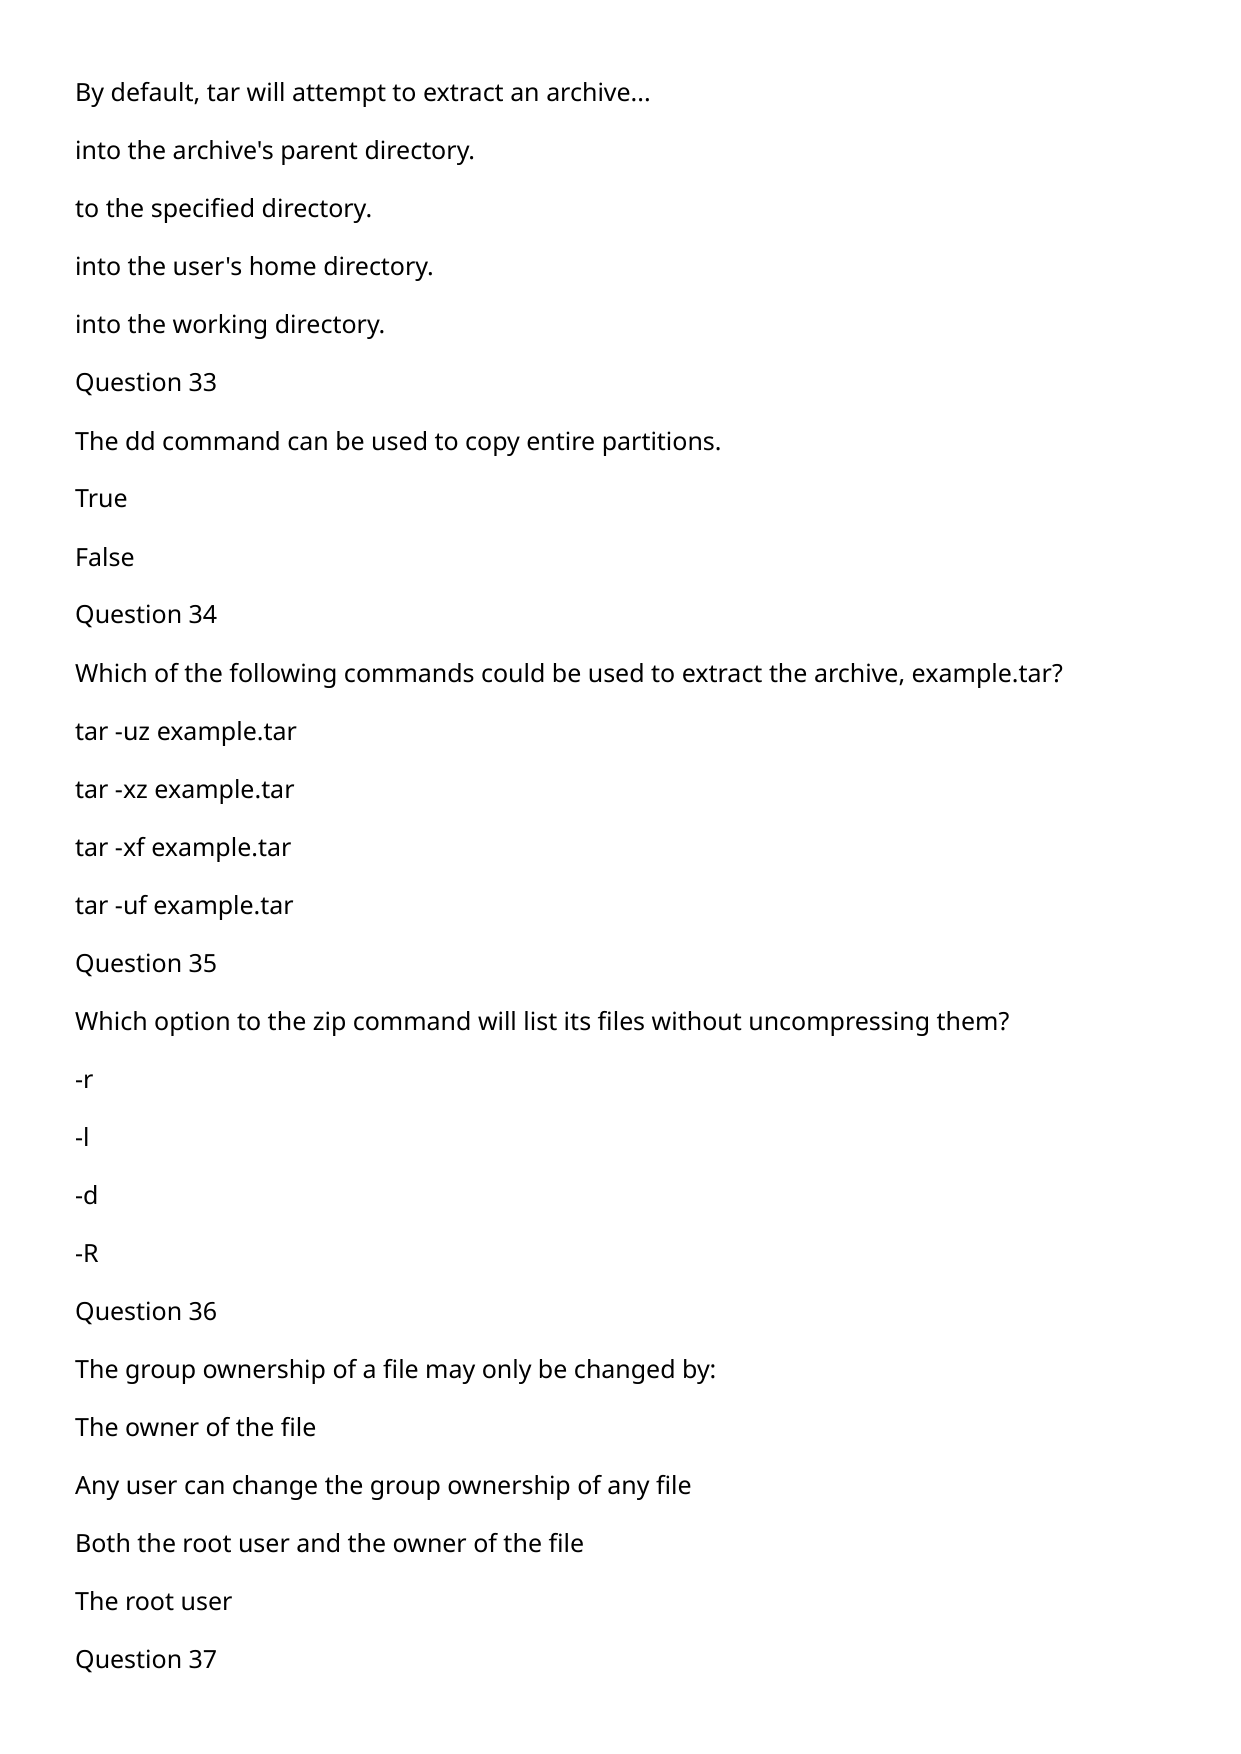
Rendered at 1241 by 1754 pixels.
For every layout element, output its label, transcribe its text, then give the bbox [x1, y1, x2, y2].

text Question 36 [75, 1293, 1165, 1327]
text Any user can change the group ownership of any file [75, 1467, 1165, 1502]
text Which option to the zip command will list its files without uncompressing them? [75, 1003, 1165, 1037]
text The owner of the file [75, 1409, 1165, 1443]
text The group ownership of a file may only be changed by: [75, 1351, 1165, 1386]
text -l [75, 1119, 1165, 1153]
text into the working directory. [75, 307, 1165, 341]
text True [75, 481, 1165, 515]
text Both the root user and the owner of the file [75, 1526, 1165, 1559]
text into the archive's parent directory. [75, 133, 1165, 167]
text Question 34 [75, 597, 1165, 631]
text tar -xf example.tar [75, 829, 1165, 863]
text The root user [75, 1583, 1165, 1618]
text into the user's home directory. [75, 249, 1165, 283]
text -r [75, 1061, 1165, 1095]
text Question 37 [75, 1642, 1165, 1676]
text tar -xz example.tar [75, 771, 1165, 805]
text By default, tar will attempt to extract an archive... [75, 75, 1165, 109]
text tar -uf example.tar [75, 887, 1165, 921]
text Question 35 [75, 945, 1165, 979]
text Question 33 [75, 365, 1165, 399]
text to the specified directory. [75, 191, 1165, 225]
text The dd command can be used to copy entire partitions. [75, 423, 1165, 457]
text Which of the following commands could be used to extract the archive, example.tar? [75, 655, 1165, 689]
text -R [75, 1235, 1165, 1269]
text False [75, 539, 1165, 573]
text -d [75, 1177, 1165, 1211]
text tar -uz example.tar [75, 713, 1165, 747]
